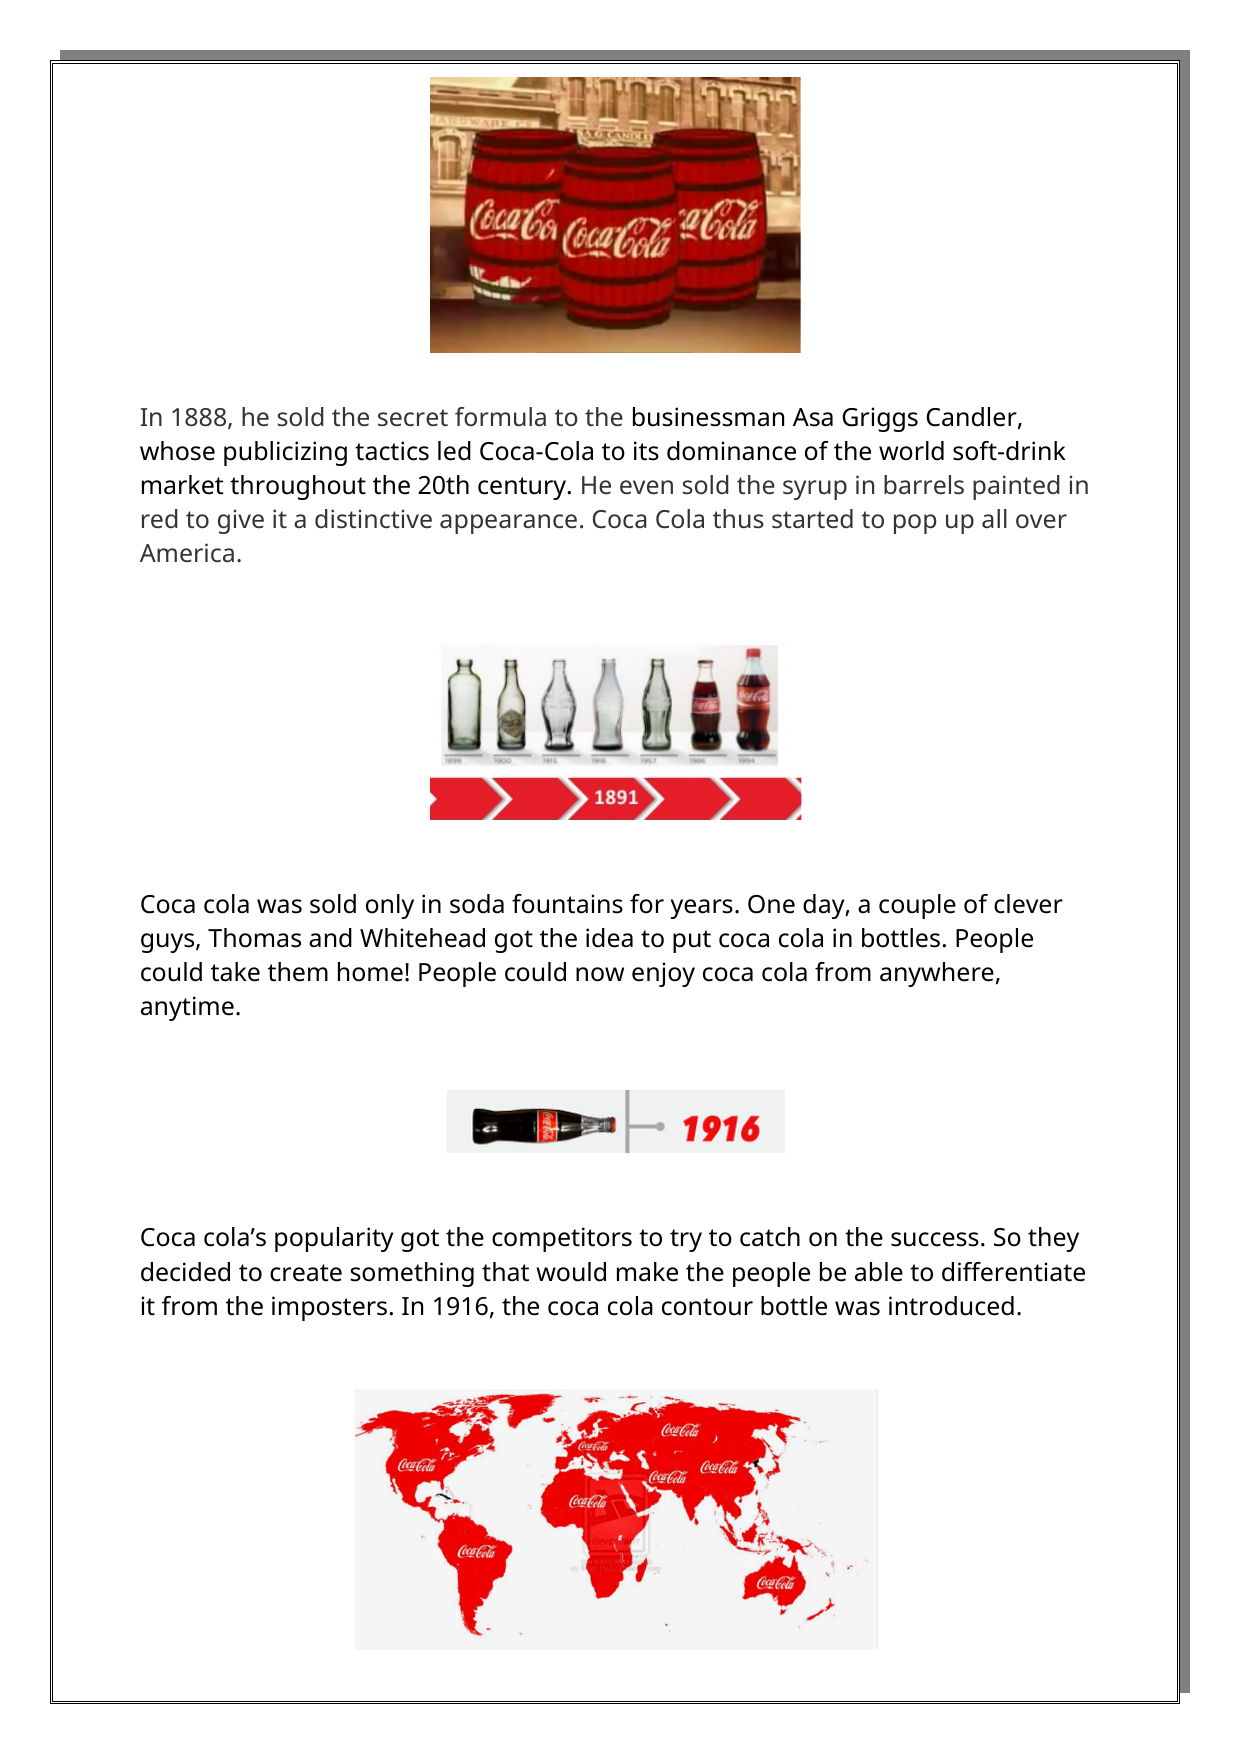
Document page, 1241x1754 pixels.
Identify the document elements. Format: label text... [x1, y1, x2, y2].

text Coca cola’s popularity got the competitors to try to catch on the success. So they decided to create something that would make the people be able to differentiate it from the imposters. In 1916, the coca cola contour bottle was introduced. [139, 1220, 1092, 1322]
text In 1888, he sold the secret formula to the businessman Asa Griggs Candler, whose publicizing tactics led Coca-Cola to its dominance of the world soft-drink market throughout the 20th century. He even sold the syrup in barrels painted in red to give it a distinctive appearance. Coca Cola thus started to pop up all over America. [139, 399, 1092, 569]
picture [430, 636, 802, 820]
text Coca cola was sold only in soda fountains for years. One day, a couple of clever guys, Thomas and Whitehead got the idea to put coca cola in bottles. People could take them home! People could now enjoy coca cola from anywhere, anytime. [139, 887, 1092, 1023]
picture [446, 1090, 786, 1153]
picture [430, 77, 801, 353]
picture [354, 1389, 878, 1650]
